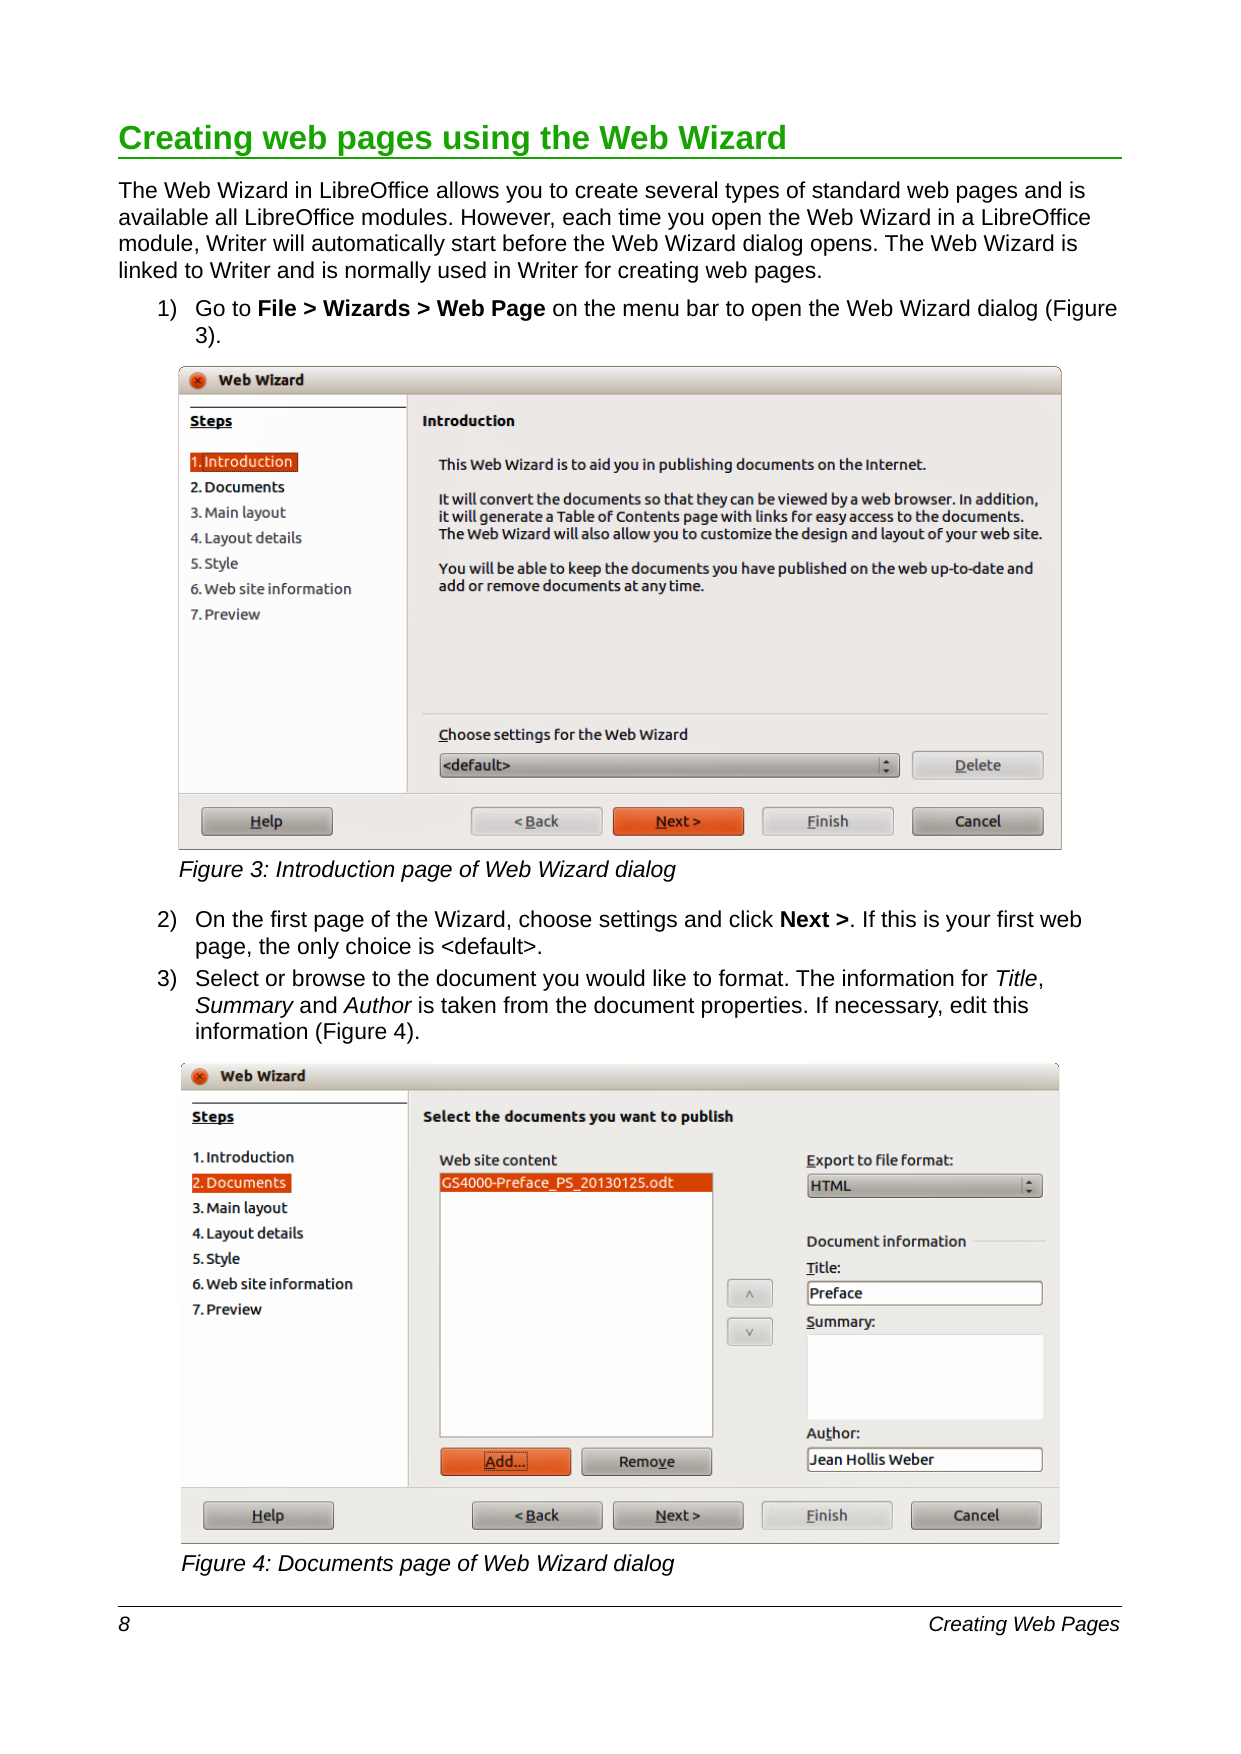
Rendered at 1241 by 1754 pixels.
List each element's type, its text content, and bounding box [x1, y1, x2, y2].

list Go to File > Wizards > Web Page on the menu bar to open the Web Wizard dialog (Figure 3). [177, 295, 1122, 348]
list On the first page of the Wizard, choose settings and click Next >. If this is your first web page, the only choice is <default>. [177, 906, 1122, 959]
text The Web Wizard in LibreOffice allows you to create several types of standard web pages and is available all LibreOffice modules. However, each time you open the Web Wizard in a LibreOffice module, Writer will automatically start before the Web Wizard dialog opens. The Web Wizard is linked to Writer and is normally used in Writer for creating web pages. [118, 177, 1122, 283]
picture [181, 1063, 1060, 1544]
list Select or browse to the document you would like to format. The information for Title, Summary and Author is taken from the document properties. If necessary, edit this information (Figure 4). [177, 965, 1122, 1044]
text Figure 4: Documents page of Web Wizard dialog [181, 1550, 1059, 1576]
picture [178, 366, 1062, 850]
subtitle Creating web pages using the Web Wizard [118, 118, 1122, 157]
text Figure 3: Introduction page of Web Wizard dialog [178, 856, 1062, 883]
